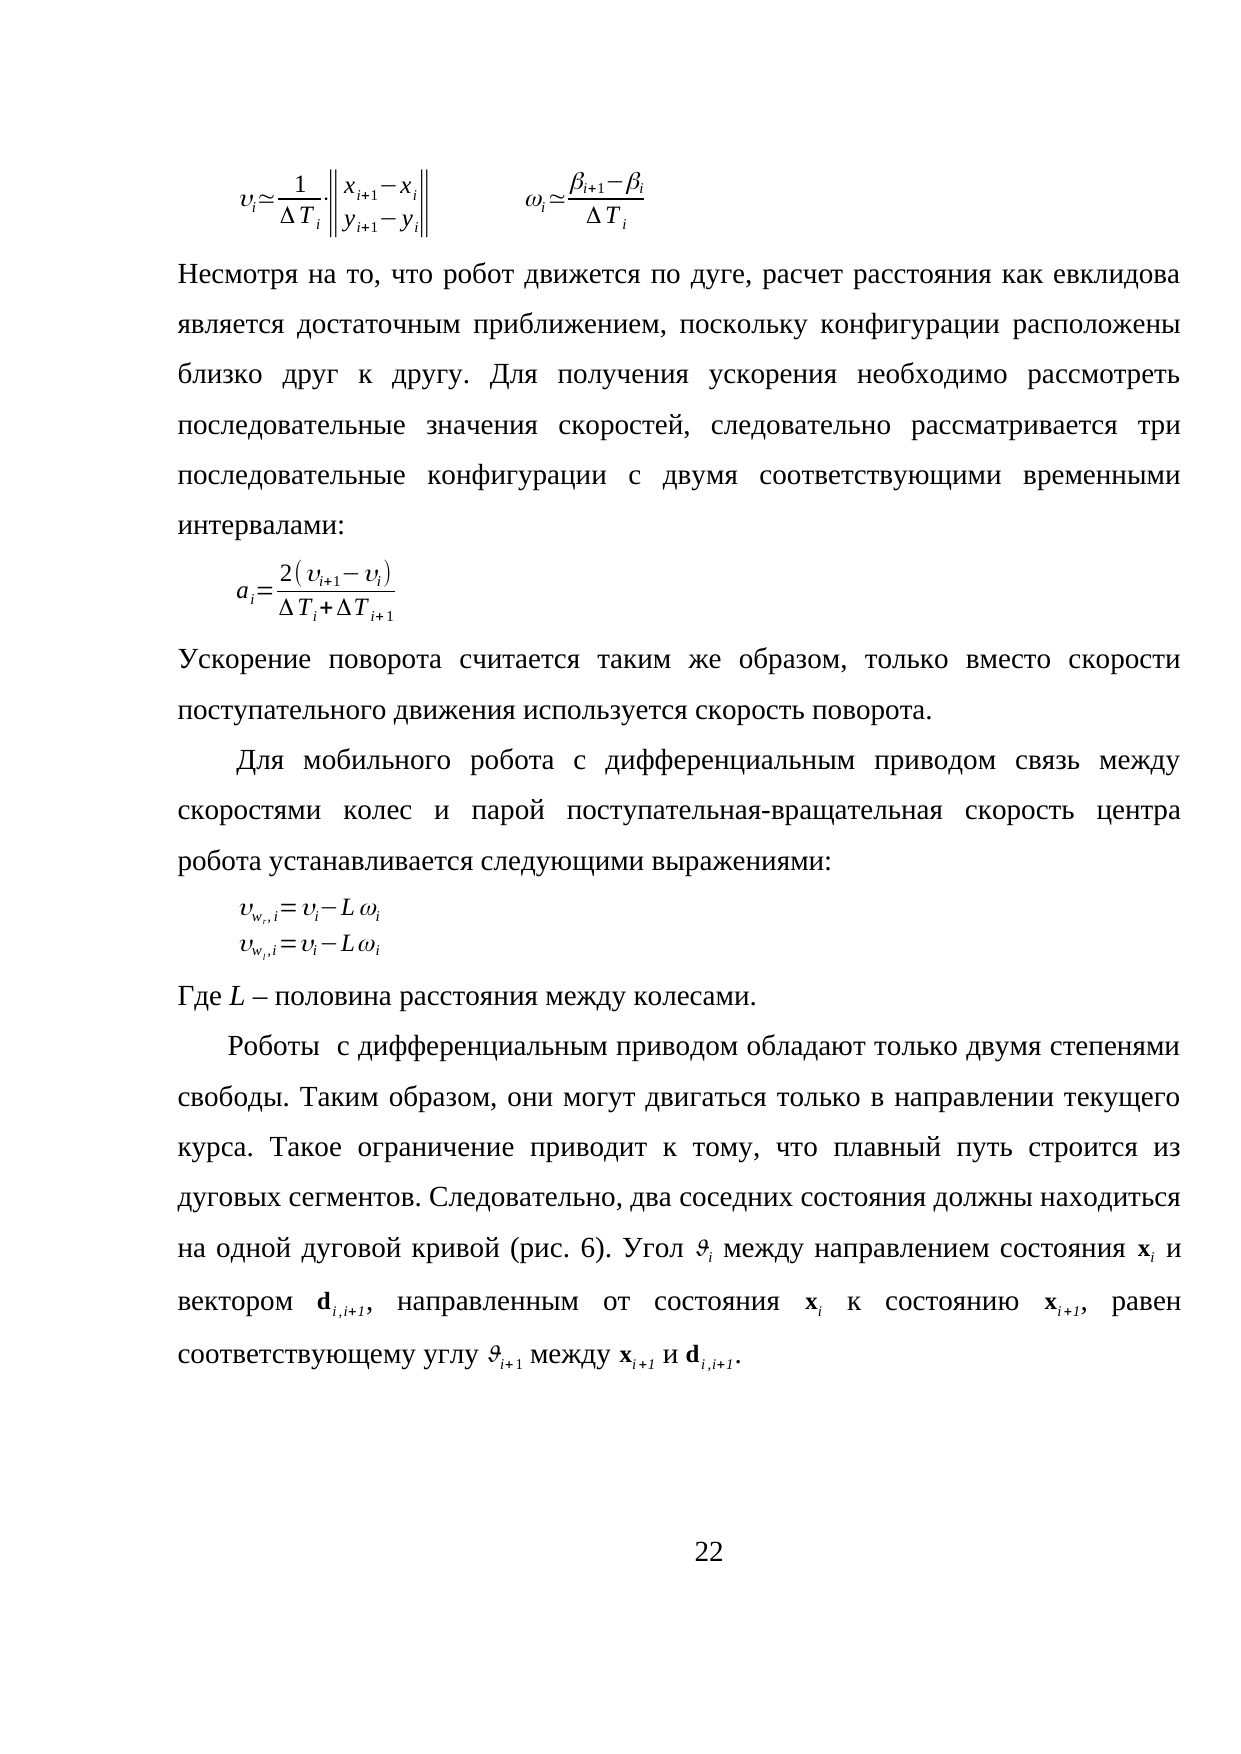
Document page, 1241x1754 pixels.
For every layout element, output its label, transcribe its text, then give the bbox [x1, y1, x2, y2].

text Роботы с дифференциальным приводом обладают только двумя степенями свободы. Таким образом, они могут двигаться только в направлении текущего курса. Такое ограничение приводит к тому, что плавный путь строится из дуговых сегментов. Следовательно, два соседних состояния должны находиться на одной дуговой кривой (рис. 6). Угол между направлением состояния и вектором , направленным от состояния к состоянию , равен соответствующему углу между и . [177, 1028, 1181, 1373]
text Где L – половина расстояния между колесами. [177, 978, 1181, 1012]
text Несмотря на то, что робот движется по дуге, расчет расстояния как евклидова является достаточным приближением, поскольку конфигурации расположены близко друг к другу. Для получения ускорения необходимо рассмотреть последовательные значения скоростей, следовательно рассматривается три последовательные конфигурации с двумя соответствующими временными интервалами: [177, 256, 1181, 541]
text Для мобильного робота с дифференциальным приводом связь между скоростями колес и парой поступательная-вращательная скорость центра робота устанавливается следующими выражениями: [177, 742, 1181, 876]
text Ускорение поворота считается таким же образом, только вместо скорости поступательного движения используется скорость поворота. [177, 642, 1181, 725]
